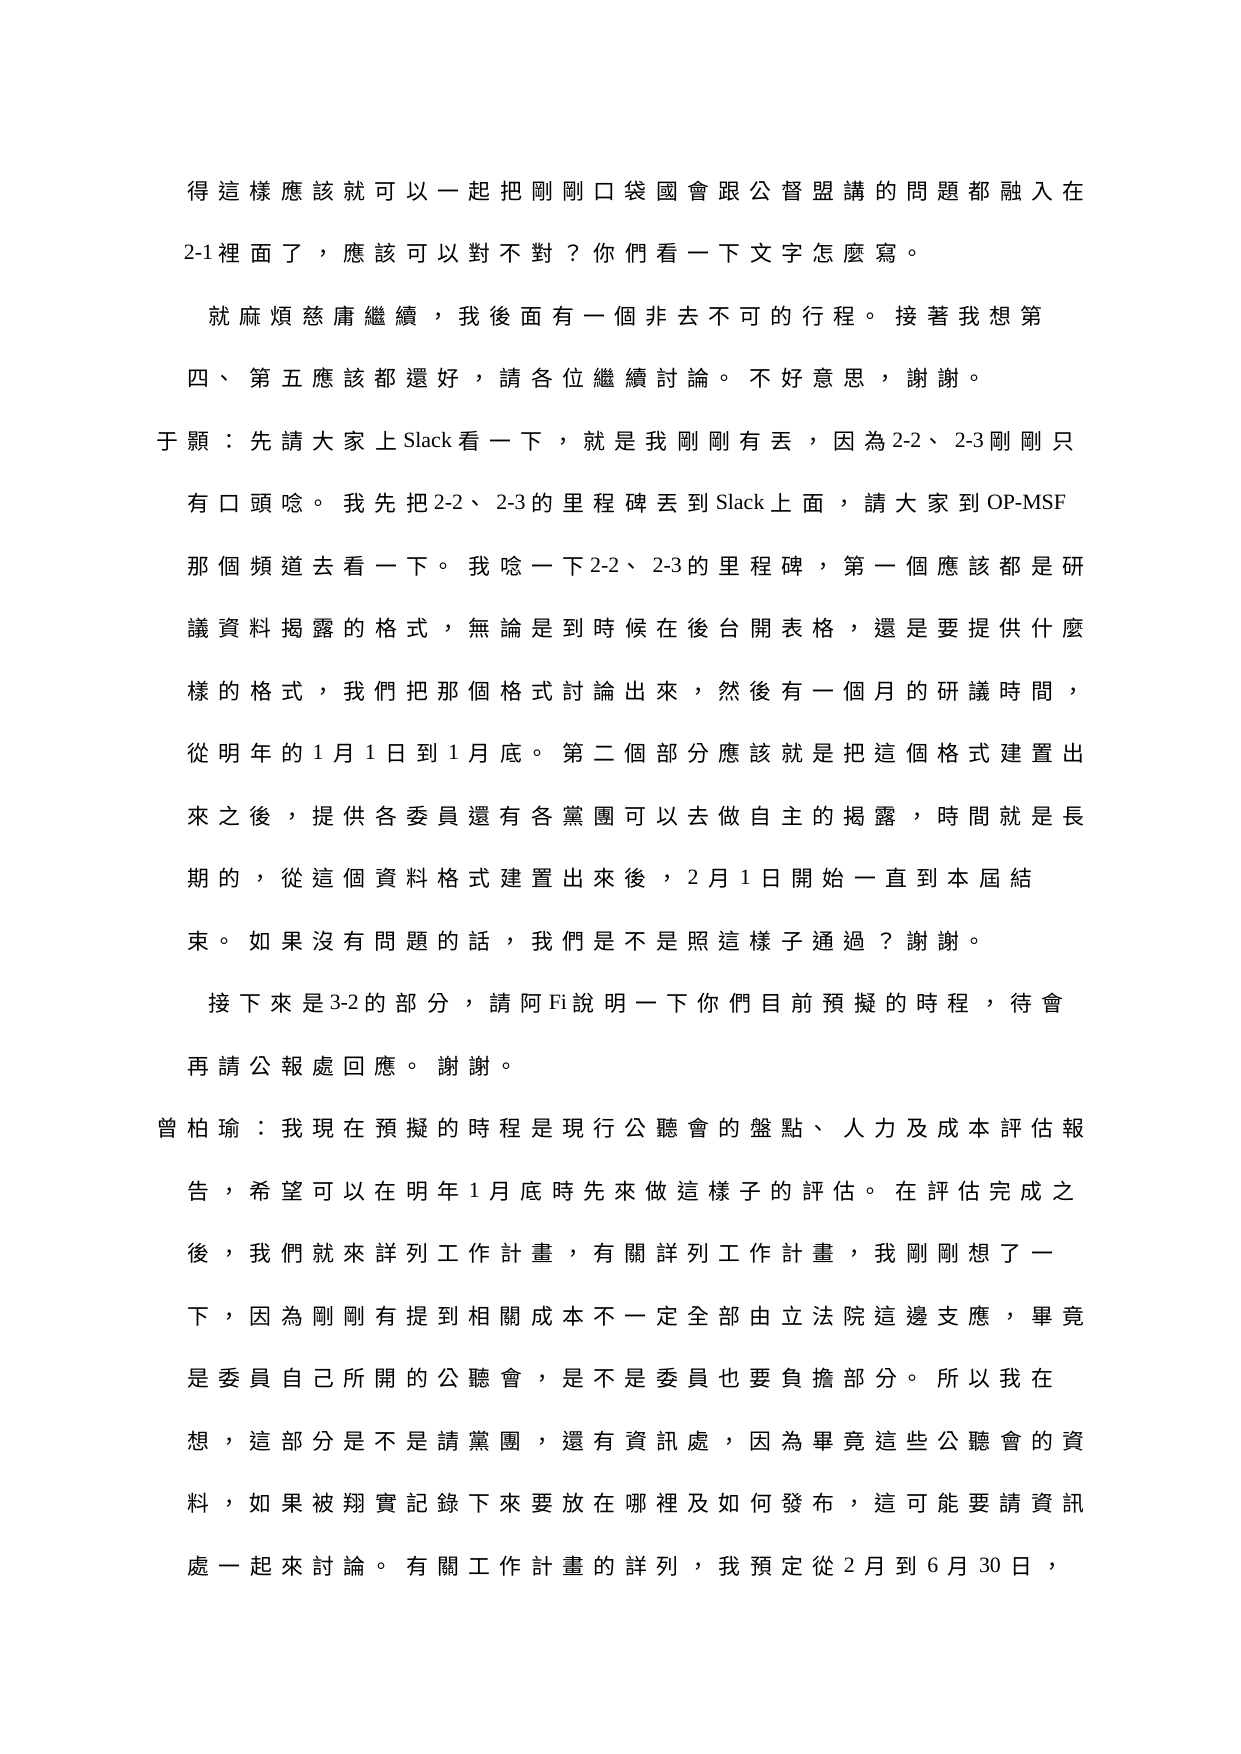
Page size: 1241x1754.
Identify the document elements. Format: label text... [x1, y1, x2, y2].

text 曾柏瑜：我現在預擬的時程是現行公聽會的盤點、人力及成本評估報告，希望可以在明年1月底時先來做這樣子的評估。在評估完成之後，我們就來詳列工作計畫，有關詳列工作計畫，我剛剛想了一下，因為剛剛有提到相關成本不一定全部由立法院這邊支應，畢竟是委員自己所開的公聽會，是不是委員也要負擔部分。所以我在想，這部分是不是請黨團，還有資訊處，因為畢竟這些公聽會的資料，如果被翔實記錄下來要放在哪裡及如何發布，這可能要請資訊處一起來討論。有關工作計畫的詳列，我預定從2月到6月30日， [151, 1096, 1089, 1596]
text 就麻煩慈庸繼續，我後面有一個非去不可的行程。接著我想第四、第五應該都還好，請各位繼續討論。不好意思，謝謝。 [173, 283, 1089, 408]
text 得這樣應該就可以一起把剛剛口袋國會跟公督盟講的問題都融入在2-1裡面了，應該可以對不對？你們看一下文字怎麼寫。 [151, 158, 1089, 283]
text 接下來是3-2的部分，請阿Fi說明一下你們目前預擬的時程，待會再請公報處回應。謝謝。 [173, 971, 1089, 1096]
text 于顥：先請大家上Slack看一下，就是我剛剛有丟，因為2-2、2-3剛剛只有口頭唸。我先把2-2、2-3的里程碑丟到Slack上面，請大家到OP-MSF那個頻道去看一下。我唸一下2-2、2-3的里程碑，第一個應該都是研議資料揭露的格式，無論是到時候在後台開表格，還是要提供什麼樣的格式，我們把那個格式討論出來，然後有一個月的研議時間，從明年的1月1日到1月底。第二個部分應該就是把這個格式建置出來之後，提供各委員還有各黨團可以去做自主的揭露，時間就是長期的，從這個資料格式建置出來後，2月1日開始一直到本屆結束。如果沒有問題的話，我們是不是照這樣子通過？謝謝。 [151, 408, 1089, 971]
